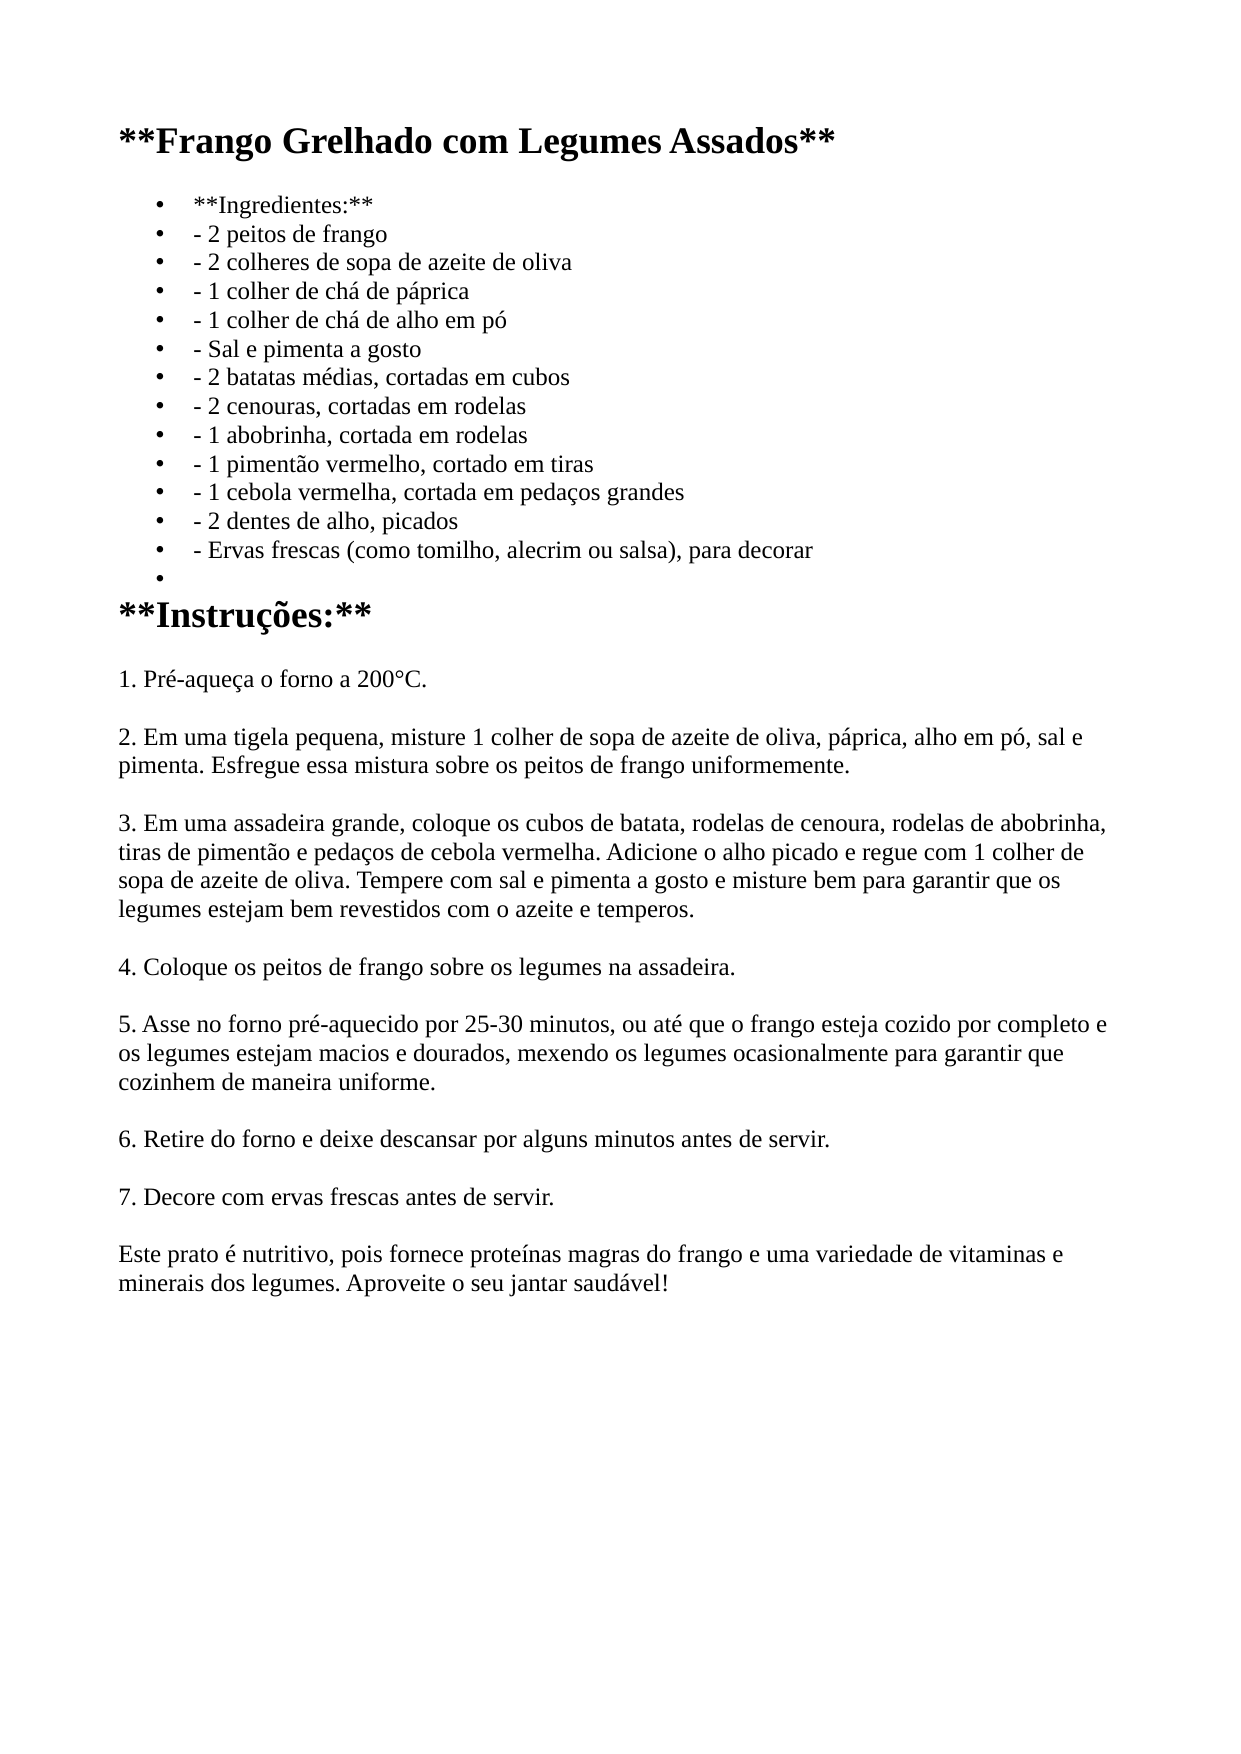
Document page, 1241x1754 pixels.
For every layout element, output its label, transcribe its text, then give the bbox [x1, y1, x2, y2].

text **Frango Grelhado com Legumes Assados** [118, 118, 1122, 161]
text 5. Asse no forno pré-aquecido por 25-30 minutos, ou até que o frango esteja cozido por completo e os legumes estejam macios e dourados, mexendo os legumes ocasionalmente para garantir que cozinhem de maneira uniforme. [118, 1009, 1122, 1096]
list **Ingredientes:** [156, 190, 1122, 219]
list - Sal e pimenta a gosto [156, 334, 1122, 362]
list - 1 abobrinha, cortada em rodelas [156, 420, 1122, 449]
text 1. Pré-aqueça o forno a 200°C. [118, 664, 1122, 693]
list - 2 dentes de alho, picados [156, 506, 1122, 535]
list - 1 pimentão vermelho, cortado em tiras [156, 449, 1122, 477]
text Este prato é nutritivo, pois fornece proteínas magras do frango e uma variedade de vitaminas e minerais dos legumes. Aproveite o seu jantar saudável! [118, 1239, 1122, 1297]
text 4. Coloque os peitos de frango sobre os legumes na assadeira. [118, 952, 1122, 981]
list - 2 batatas médias, cortadas em cubos [156, 362, 1122, 391]
list - 1 cebola vermelha, cortada em pedaços grandes [156, 477, 1122, 506]
text 2. Em uma tigela pequena, misture 1 colher de sopa de azeite de oliva, páprica, alho em pó, sal e pimenta. Esfregue essa mistura sobre os peitos de frango uniformemente. [118, 722, 1122, 779]
list - Ervas frescas (como tomilho, alecrim ou salsa), para decorar [156, 535, 1122, 564]
text 6. Retire do forno e deixe descansar por alguns minutos antes de servir. [118, 1124, 1122, 1153]
list - 2 peitos de frango [156, 219, 1122, 247]
list - 2 cenouras, cortadas em rodelas [156, 391, 1122, 420]
text 3. Em uma assadeira grande, coloque os cubos de batata, rodelas de cenoura, rodelas de abobrinha, tiras de pimentão e pedaços de cebola vermelha. Adicione o alho picado e regue com 1 colher de sopa de azeite de oliva. Tempere com sal e pimenta a gosto e misture bem para garantir que os legumes estejam bem revestidos com o azeite e temperos. [118, 808, 1122, 923]
list - 1 colher de chá de alho em pó [156, 305, 1122, 334]
text 7. Decore com ervas frescas antes de servir. [118, 1182, 1122, 1211]
text **Instruções:** [118, 592, 1122, 636]
list - 1 colher de chá de páprica [156, 276, 1122, 305]
list - 2 colheres de sopa de azeite de oliva [156, 247, 1122, 276]
